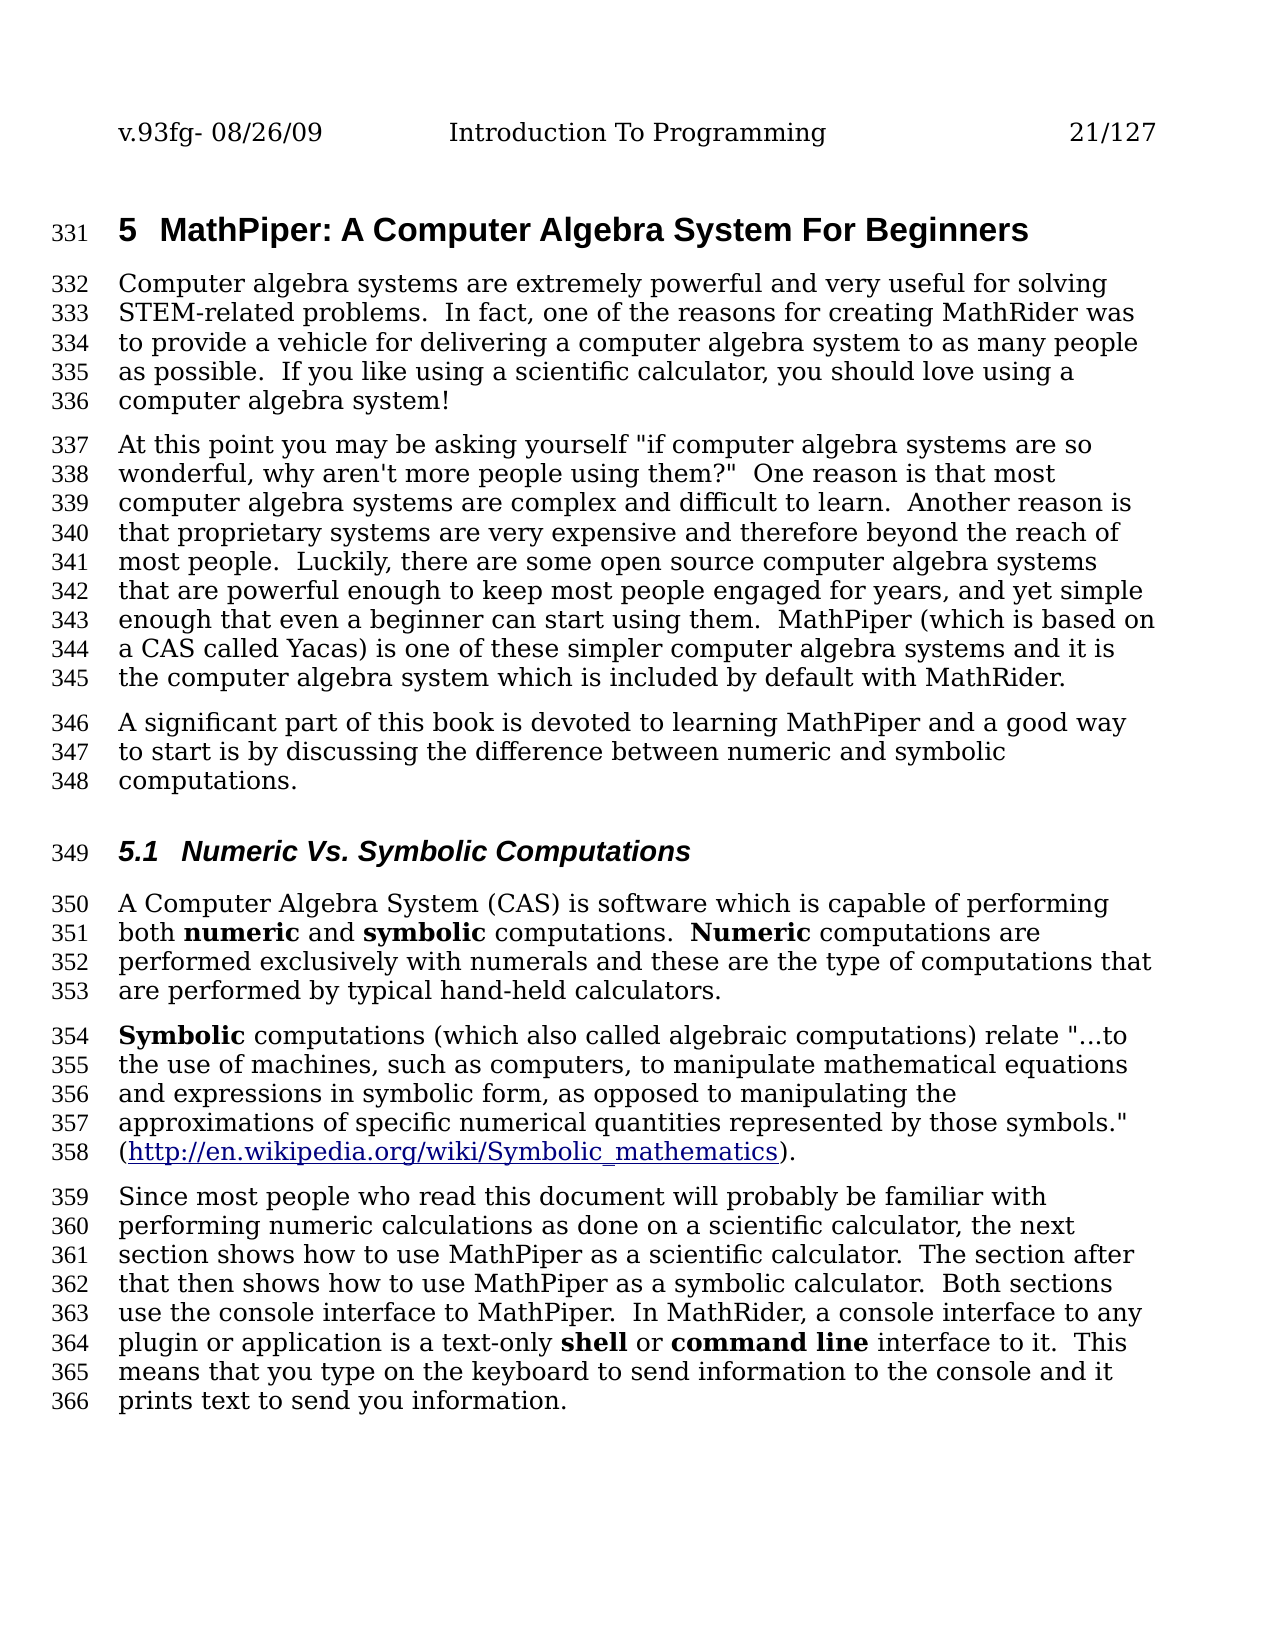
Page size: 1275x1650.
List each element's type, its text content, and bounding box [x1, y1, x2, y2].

text A significant part of this book is devoted to learning MathPiper and a good way to start is by discussing the difference between numeric and symbolic computations. [118, 708, 1157, 795]
subtitle MathPiper: A Computer Algebra System For Beginners [118, 210, 1157, 248]
text Since most people who read this document will probably be familiar with performing numeric calculations as done on a scientific calculator, the next section shows how to use MathPiper as a scientific calculator. The section after that then shows how to use MathPiper as a symbolic calculator. Both sections use the console interface to MathPiper. In MathRider, a console interface to any plugin or application is a text-only shell or command line interface to it. This means that you type on the keyboard to send information to the console and it prints text to send you information. [118, 1182, 1157, 1415]
text A Computer Algebra System (CAS) is software which is capable of performing both numeric and symbolic computations. Numeric computations are performed exclusively with numerals and these are the type of computations that are performed by typical hand-held calculators. [118, 889, 1157, 1006]
text Symbolic computations (which also called algebraic computations) relate "...to the use of machines, such as computers, to manipulate mathematical equations and expressions in symbolic form, as opposed to manipulating the approximations of specific numerical quantities represented by those symbols." (http://en.wikipedia.org/wiki/Symbolic_mathematics). [118, 1021, 1157, 1167]
subtitle Numeric Vs. Symbolic Computations [118, 834, 1157, 868]
text Computer algebra systems are extremely powerful and very useful for solving STEM-related problems. In fact, one of the reasons for creating MathRider was to provide a vehicle for delivering a computer algebra system to as many people as possible. If you like using a scientific calculator, you should love using a computer algebra system! [118, 269, 1157, 415]
text At this point you may be asking yourself "if computer algebra systems are so wonderful, why aren't more people using them?" One reason is that most computer algebra systems are complex and difficult to learn. Another reason is that proprietary systems are very expensive and therefore beyond the reach of most people. Luckily, there are some open source computer algebra systems that are powerful enough to keep most people engaged for years, and yet simple enough that even a beginner can start using them. MathPiper (which is based on a CAS called Yacas) is one of these simpler computer algebra systems and it is the computer algebra system which is included by default with MathRider. [118, 430, 1157, 693]
